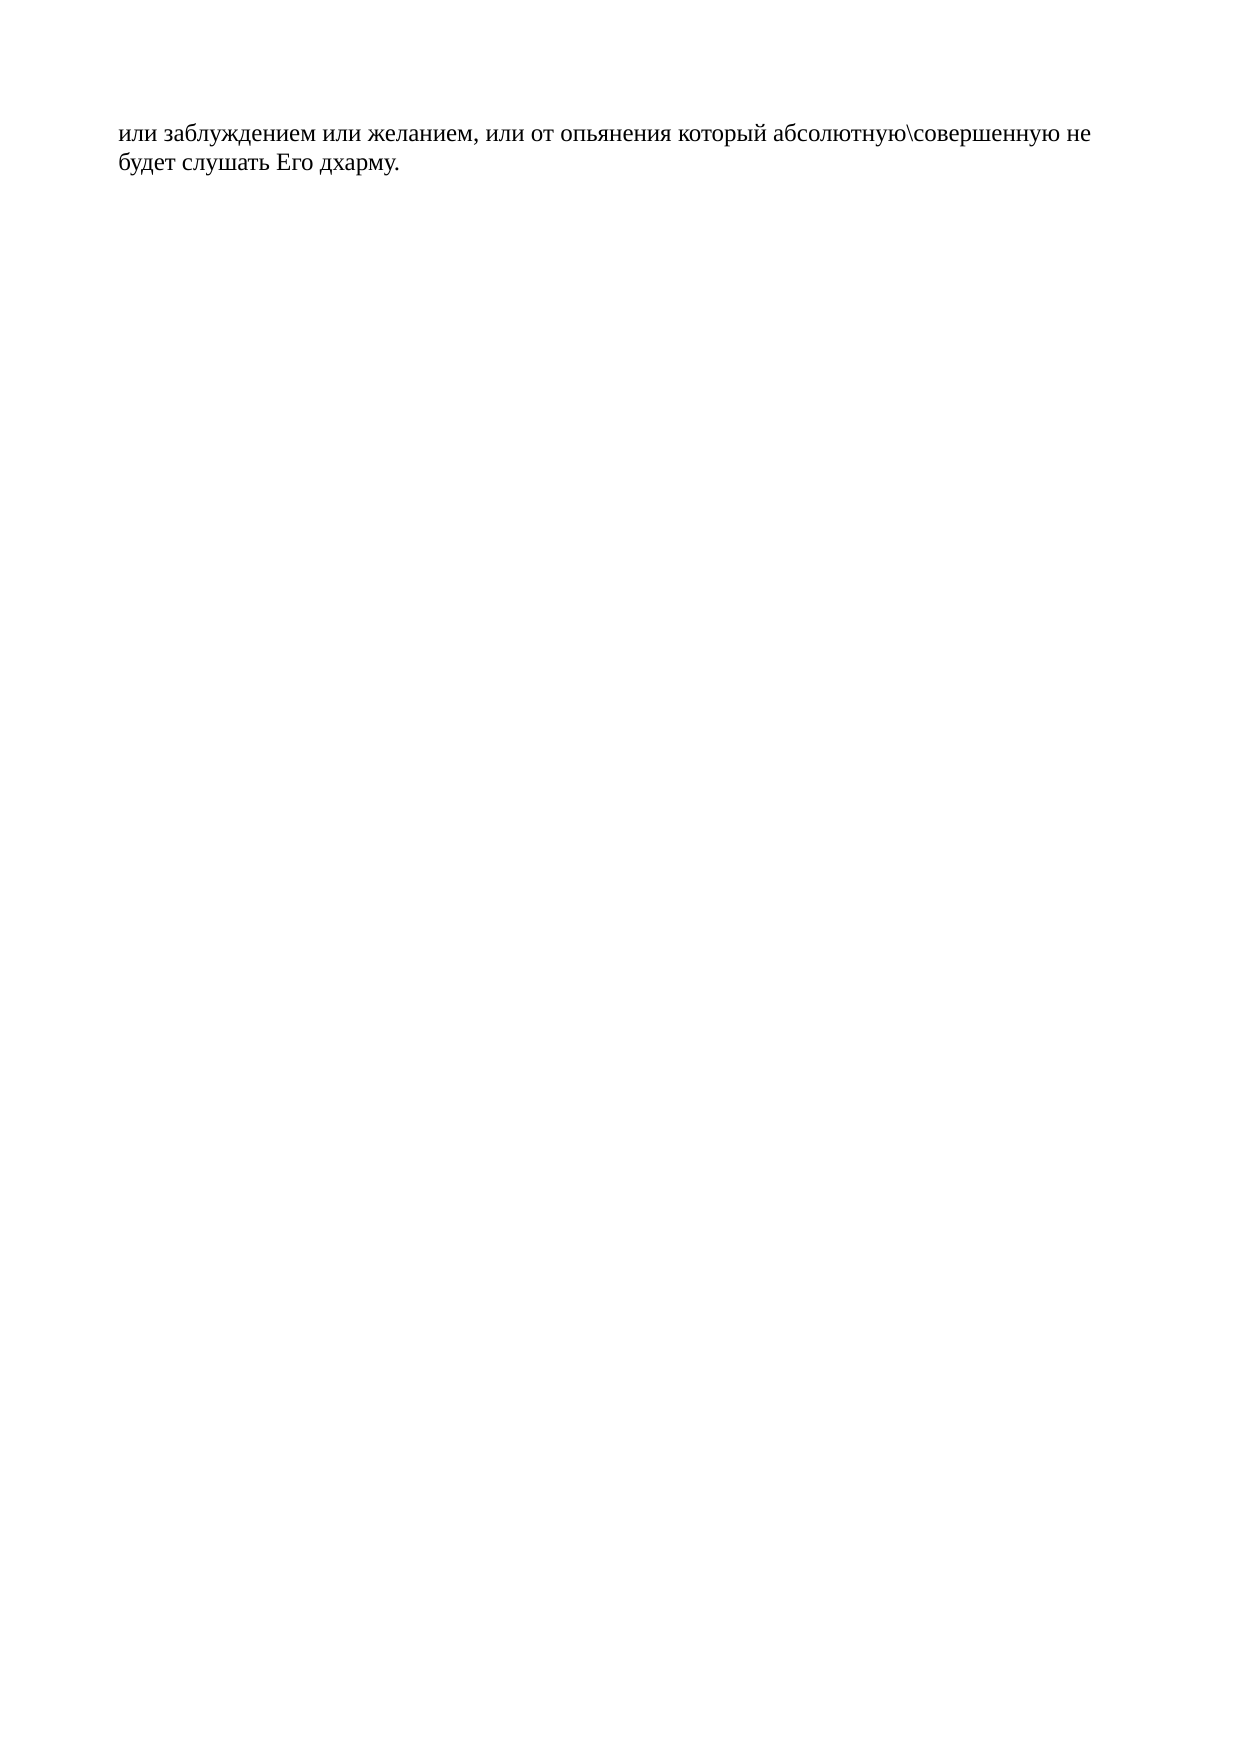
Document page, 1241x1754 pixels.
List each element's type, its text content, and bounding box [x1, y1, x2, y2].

text или заблуждением или желанием, или от опьянения который абсолютную\совершенную не будет слушать Его дхарму. [118, 118, 1122, 176]
